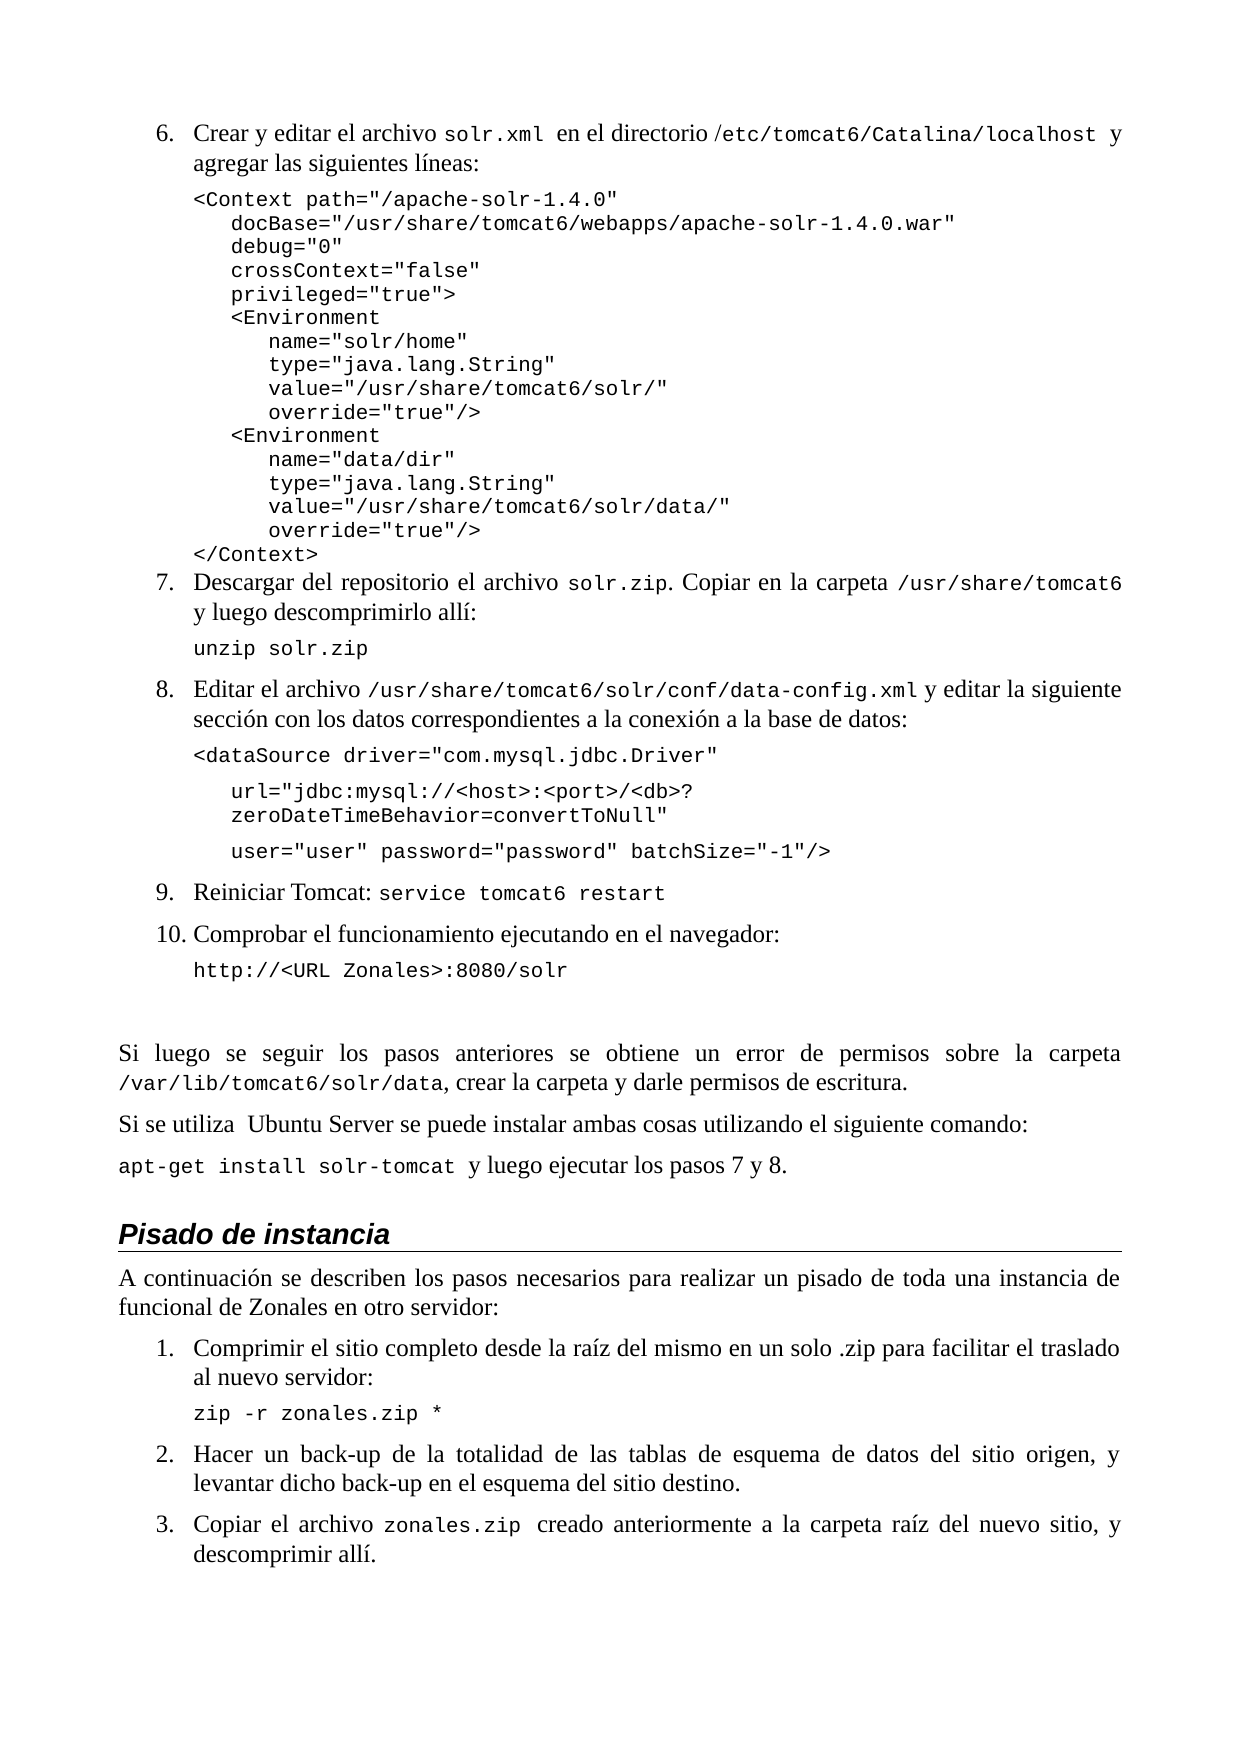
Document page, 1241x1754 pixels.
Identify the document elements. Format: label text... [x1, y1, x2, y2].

list Reiniciar Tomcat: service tomcat6 restart [156, 877, 1122, 907]
list <Context path="/apache-solr-1.4.0" [156, 189, 1122, 213]
list zip -r zonales.zip * [156, 1403, 1122, 1427]
list type="java.lang.String" [231, 354, 1122, 378]
text Si luego se seguir los pasos anteriores se obtiene un error de permisos sobre la carpeta /var/lib/tomcat6/solr/data, crear la carpeta y darle permisos de escritura. [118, 1038, 1122, 1096]
list override="true"/> [231, 402, 1122, 425]
list Comprobar el funcionamiento ejecutando en el navegador: [156, 919, 1122, 948]
list crossContext="false" [193, 260, 1122, 283]
list </Context> [156, 544, 1122, 567]
list unzip solr.zip [156, 638, 1122, 662]
list name="solr/home" [231, 331, 1122, 354]
list Comprimir el sitio completo desde la raíz del mismo en un solo .zip para facilitar el traslado al nuevo servidor: [156, 1333, 1122, 1391]
list Copiar el archivo zonales.zip creado anteriormente a la carpeta raíz del nuevo sitio, y descomprimir allí. [156, 1509, 1122, 1568]
list Descargar del repositorio el archivo solr.zip. Copiar en la carpeta /usr/share/tomcat6 y luego descomprimirlo allí: [156, 567, 1122, 626]
text apt-get install solr-tomcat y luego ejecutar los pasos 7 y 8. [118, 1150, 1122, 1179]
list value="/usr/share/tomcat6/solr/" [231, 378, 1122, 402]
list url="jdbc:mysql://<host>:<port>/<db>?zeroDateTimeBehavior=convertToNull" [193, 781, 1122, 828]
list name="data/dir" [231, 449, 1122, 473]
list <dataSource driver="com.mysql.jdbc.Driver" [156, 745, 1122, 769]
list Crear y editar el archivo solr.xml en el directorio /etc/tomcat6/Catalina/localhost y agregar las siguientes líneas: [156, 118, 1122, 176]
list http://<URL Zonales>:8080/solr [156, 961, 1122, 984]
list privileged="true"> [193, 283, 1122, 307]
list <Environment [193, 307, 1122, 331]
list <Environment [193, 425, 1122, 449]
list Editar el archivo /usr/share/tomcat6/solr/conf/data-config.xml y editar la siguiente sección con los datos correspondientes a la conexión a la base de datos: [156, 674, 1122, 733]
text A continuación se describen los pasos necesarios para realizar un pisado de toda una instancia de funcional de Zonales en otro servidor: [118, 1263, 1122, 1321]
subtitle Pisado de instancia [118, 1217, 1122, 1251]
list Hacer un back-up de la totalidad de las tablas de esquema de datos del sitio origen, y levantar dicho back-up en el esquema del sitio destino. [156, 1439, 1122, 1497]
list user="user" password="password" batchSize="-1"/> [193, 841, 1122, 865]
list debug="0" [193, 236, 1122, 260]
list override="true"/> [231, 520, 1122, 544]
list docBase="/usr/share/tomcat6/webapps/apache-solr-1.4.0.war" [193, 213, 1122, 236]
text Si se utiliza Ubuntu Server se puede instalar ambas cosas utilizando el siguiente comando: [118, 1109, 1122, 1137]
list value="/usr/share/tomcat6/solr/data/" [231, 496, 1122, 520]
list type="java.lang.String" [231, 473, 1122, 496]
